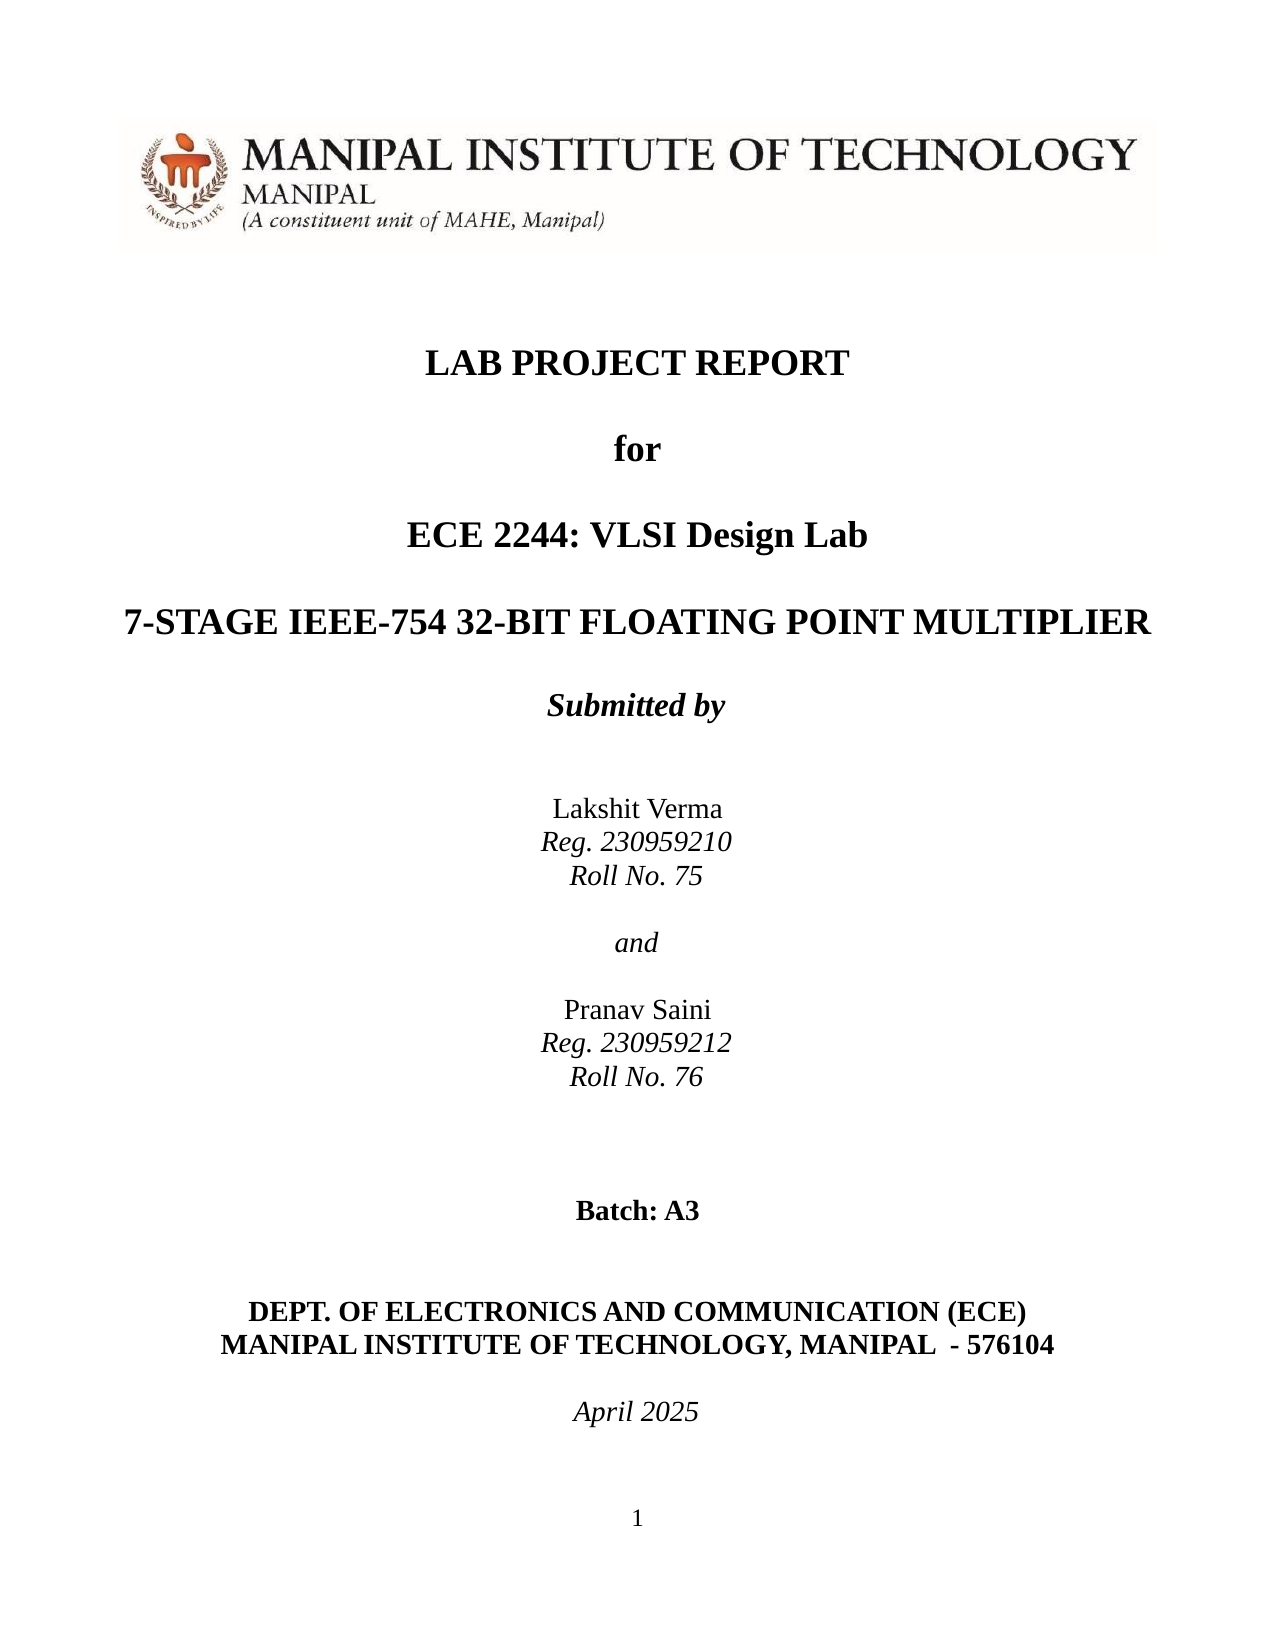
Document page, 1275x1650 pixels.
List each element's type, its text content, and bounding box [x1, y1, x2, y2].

text Reg. 230959212 [118, 1026, 1157, 1059]
text LAB PROJECT REPORT [118, 340, 1157, 383]
text Roll No. 76 [118, 1059, 1157, 1093]
text and [118, 925, 1157, 958]
text Reg. 230959210 [118, 824, 1157, 858]
text DEPT. OF ELECTRONICS AND COMMUNICATION (ECE) [118, 1294, 1157, 1327]
text April 2025 [118, 1394, 1157, 1428]
text ECE 2244: VLSI Design Lab [118, 513, 1157, 556]
text Batch: A3 [118, 1193, 1157, 1227]
text Roll No. 75 [118, 858, 1157, 891]
text for [118, 427, 1157, 470]
picture [118, 118, 1157, 254]
text 7-STAGE IEEE-754 32-BIT FLOATING POINT MULTIPLIER [118, 599, 1157, 642]
text MANIPAL INSTITUTE OF TECHNOLOGY, MANIPAL - 576104 [118, 1327, 1157, 1361]
text Pranav Saini [118, 992, 1157, 1026]
text Lakshit Verma [118, 791, 1157, 824]
text Submitted by [118, 685, 1157, 724]
